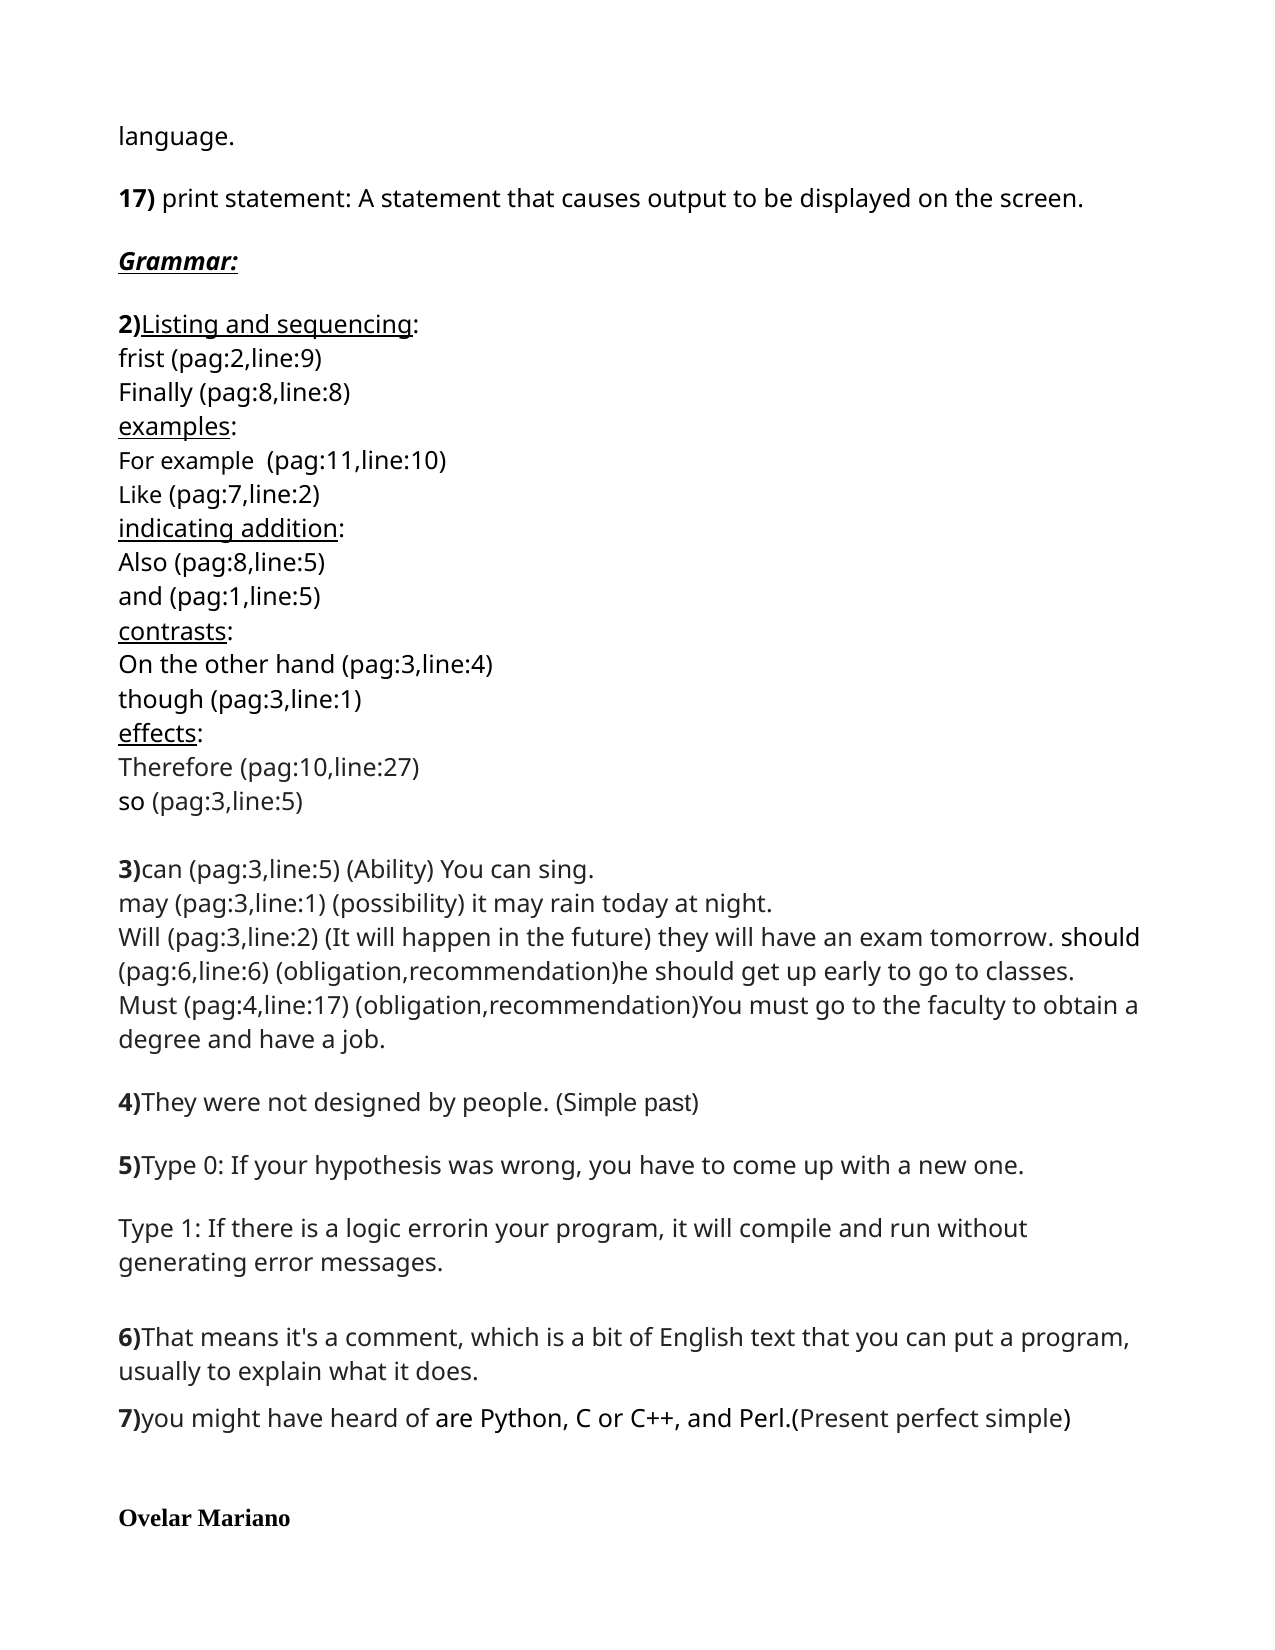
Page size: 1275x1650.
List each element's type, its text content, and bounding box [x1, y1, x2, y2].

text 7)you might have heard of are Python, C or C++, and Perl.(Present perfect simple) [118, 1400, 1157, 1434]
text and (pag:1,line:5) [118, 579, 1157, 613]
text 5)Type 0: If your hypothesis was wrong, you have to come up with a new one. [118, 1147, 1157, 1182]
text 3)can (pag:3,line:5) (Ability) You can sing. [118, 852, 1157, 886]
text effects: [118, 715, 1157, 749]
text For example (pag:11,line:10) [118, 443, 1157, 477]
text language. [118, 118, 1157, 152]
text frist (pag:2,line:9) [118, 341, 1157, 375]
text 4)They were not designed by people. (Simple past) [118, 1085, 1157, 1119]
text Therefore (pag:10,line:27) [118, 749, 1157, 783]
text Grammar: [118, 244, 1157, 278]
text examples: [118, 409, 1157, 443]
text On the other hand (pag:3,line:4) [118, 647, 1157, 681]
text so (pag:3,line:5) [118, 783, 1157, 817]
text 6)That means it's a comment, which is a bit of English text that you can put a program, usually to explain what it does. [118, 1320, 1157, 1388]
text indicating addition: [118, 511, 1157, 545]
text Also (pag:8,line:5) [118, 545, 1157, 579]
text though (pag:3,line:1) [118, 681, 1157, 715]
text Must (pag:4,line:17) (obligation,recommendation)You must go to the faculty to obtain a degree and have a job. [118, 988, 1157, 1056]
text Like (pag:7,line:2) [118, 477, 1157, 511]
text contrasts: [118, 613, 1157, 647]
text Finally (pag:8,line:8) [118, 375, 1157, 409]
text may (pag:3,line:1) (possibility) it may rain today at night. [118, 886, 1157, 920]
text 2)Listing and sequencing: [118, 307, 1157, 341]
text Type 1: If there is a logic errorin your program, it will compile and run without generating error messages. [118, 1210, 1157, 1278]
text 17) print statement: A statement that causes output to be displayed on the screen. [118, 181, 1157, 215]
text Will (pag:3,line:2) (It will happen in the future) they will have an exam tomorrow. should (pag:6,line:6) (obligation,recommendation)he should get up early to go to classes. [118, 920, 1157, 988]
